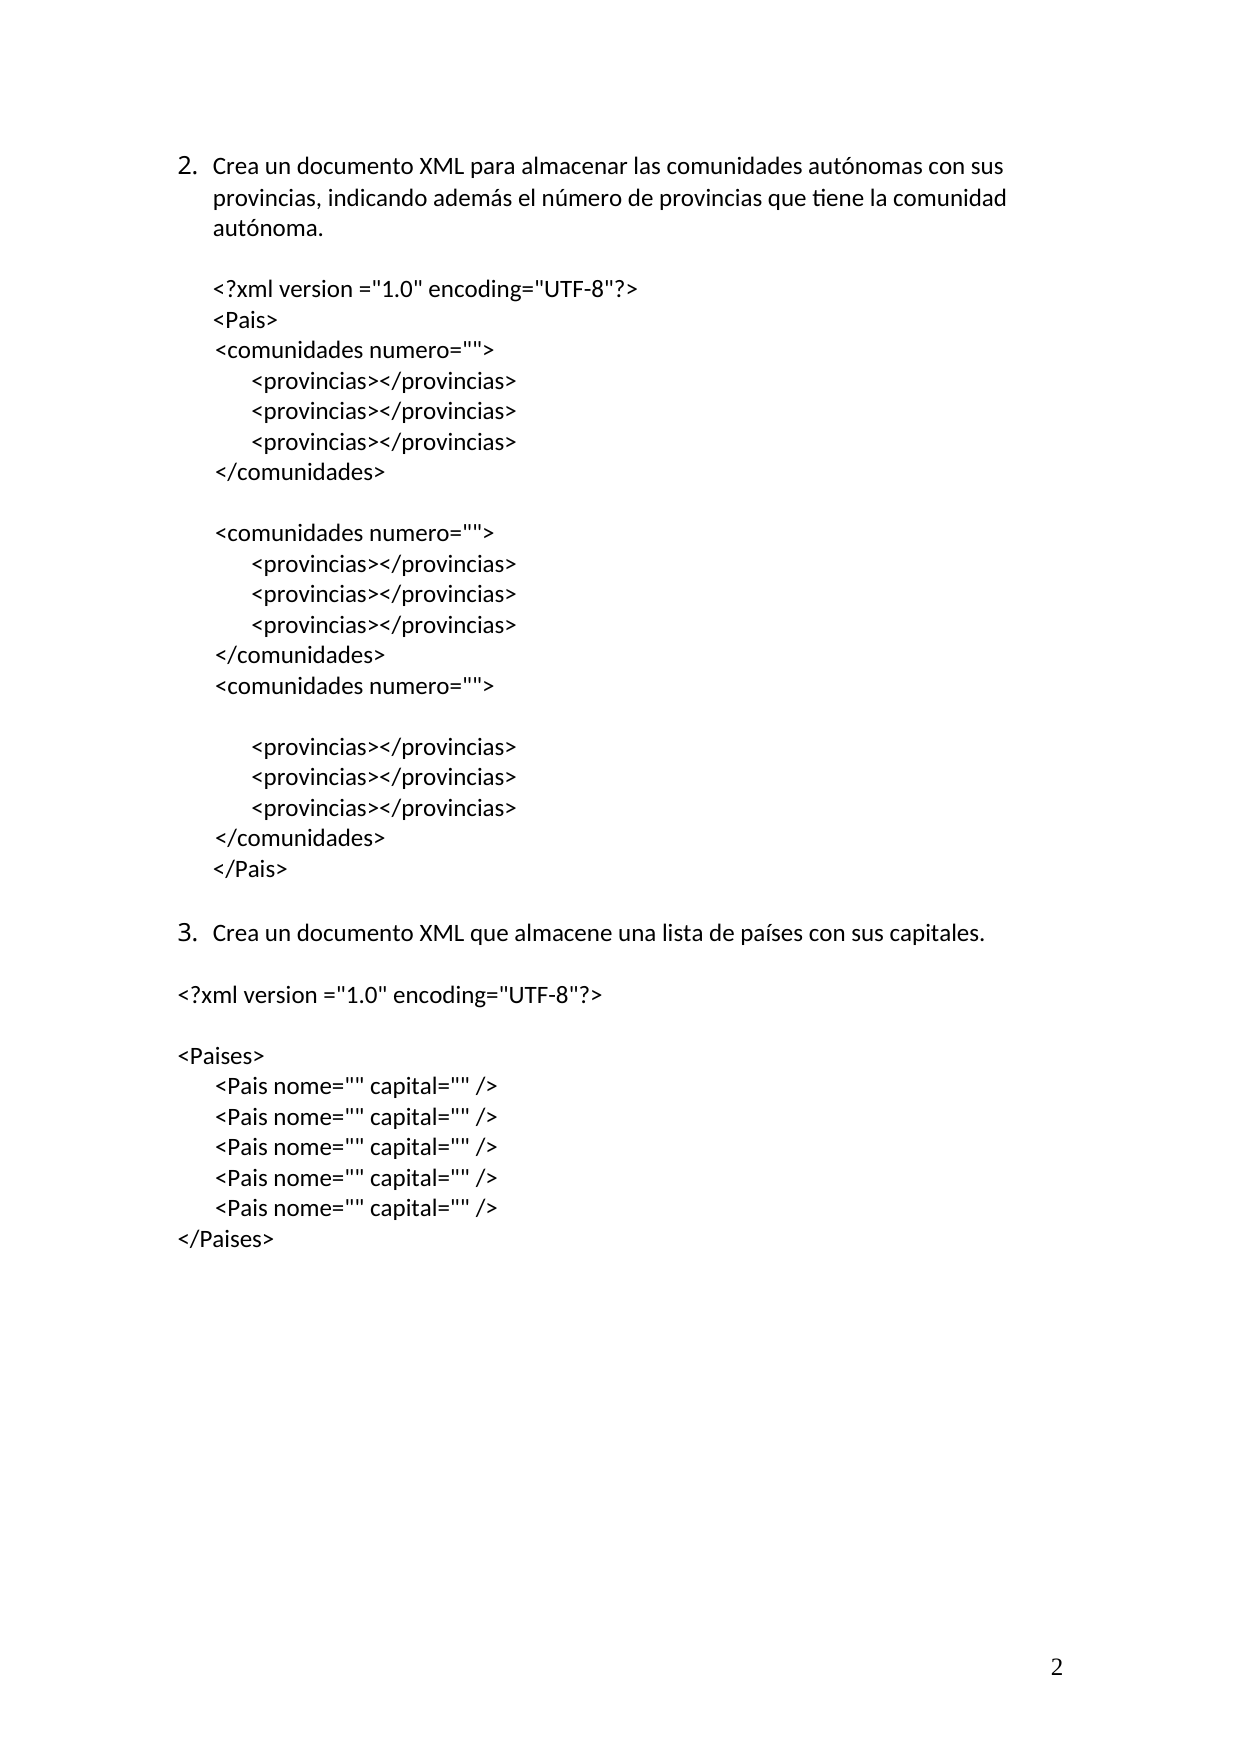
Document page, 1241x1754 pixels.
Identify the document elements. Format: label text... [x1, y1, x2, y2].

text <Pais nome="" capital="" /> [177, 1070, 1063, 1101]
text <Pais nome="" capital="" /> [177, 1192, 1063, 1223]
list Crea un documento XML que almacene una lista de países con sus capitales. [177, 914, 1063, 948]
text </Paises> [177, 1223, 1063, 1253]
text <Paises> [177, 1040, 1063, 1070]
text <comunidades numero=""> [213, 670, 1063, 701]
text <Pais nome="" capital="" /> [177, 1162, 1063, 1192]
text <?xml version ="1.0" encoding="UTF-8"?> [213, 273, 1063, 304]
text <comunidades numero=""> [213, 334, 1063, 365]
text <provincias></provincias> [213, 395, 1063, 426]
text <Pais nome="" capital="" /> [177, 1101, 1063, 1131]
text </comunidades> [213, 639, 1063, 670]
text <provincias></provincias> [213, 762, 1063, 792]
text <provincias></provincias> [213, 548, 1063, 578]
text <provincias></provincias> [213, 578, 1063, 609]
text <?xml version ="1.0" encoding="UTF-8"?> [177, 979, 1063, 1009]
text <comunidades numero=""> [213, 517, 1063, 548]
text <Pais nome="" capital="" /> [177, 1131, 1063, 1162]
text </comunidades> [213, 456, 1063, 487]
text <provincias></provincias> [213, 426, 1063, 456]
text <provincias></provincias> [213, 792, 1063, 823]
text </Pais> [213, 853, 1063, 884]
text <provincias></provincias> [213, 609, 1063, 639]
text </comunidades> [213, 823, 1063, 853]
list Crea un documento XML para almacenar las comunidades autónomas con sus provincias, indicando además el número de provincias que tiene la comunidad autónoma. [177, 148, 1063, 243]
text <provincias></provincias> [213, 731, 1063, 762]
text <provincias></provincias> [213, 365, 1063, 395]
text <Pais> [213, 304, 1063, 334]
